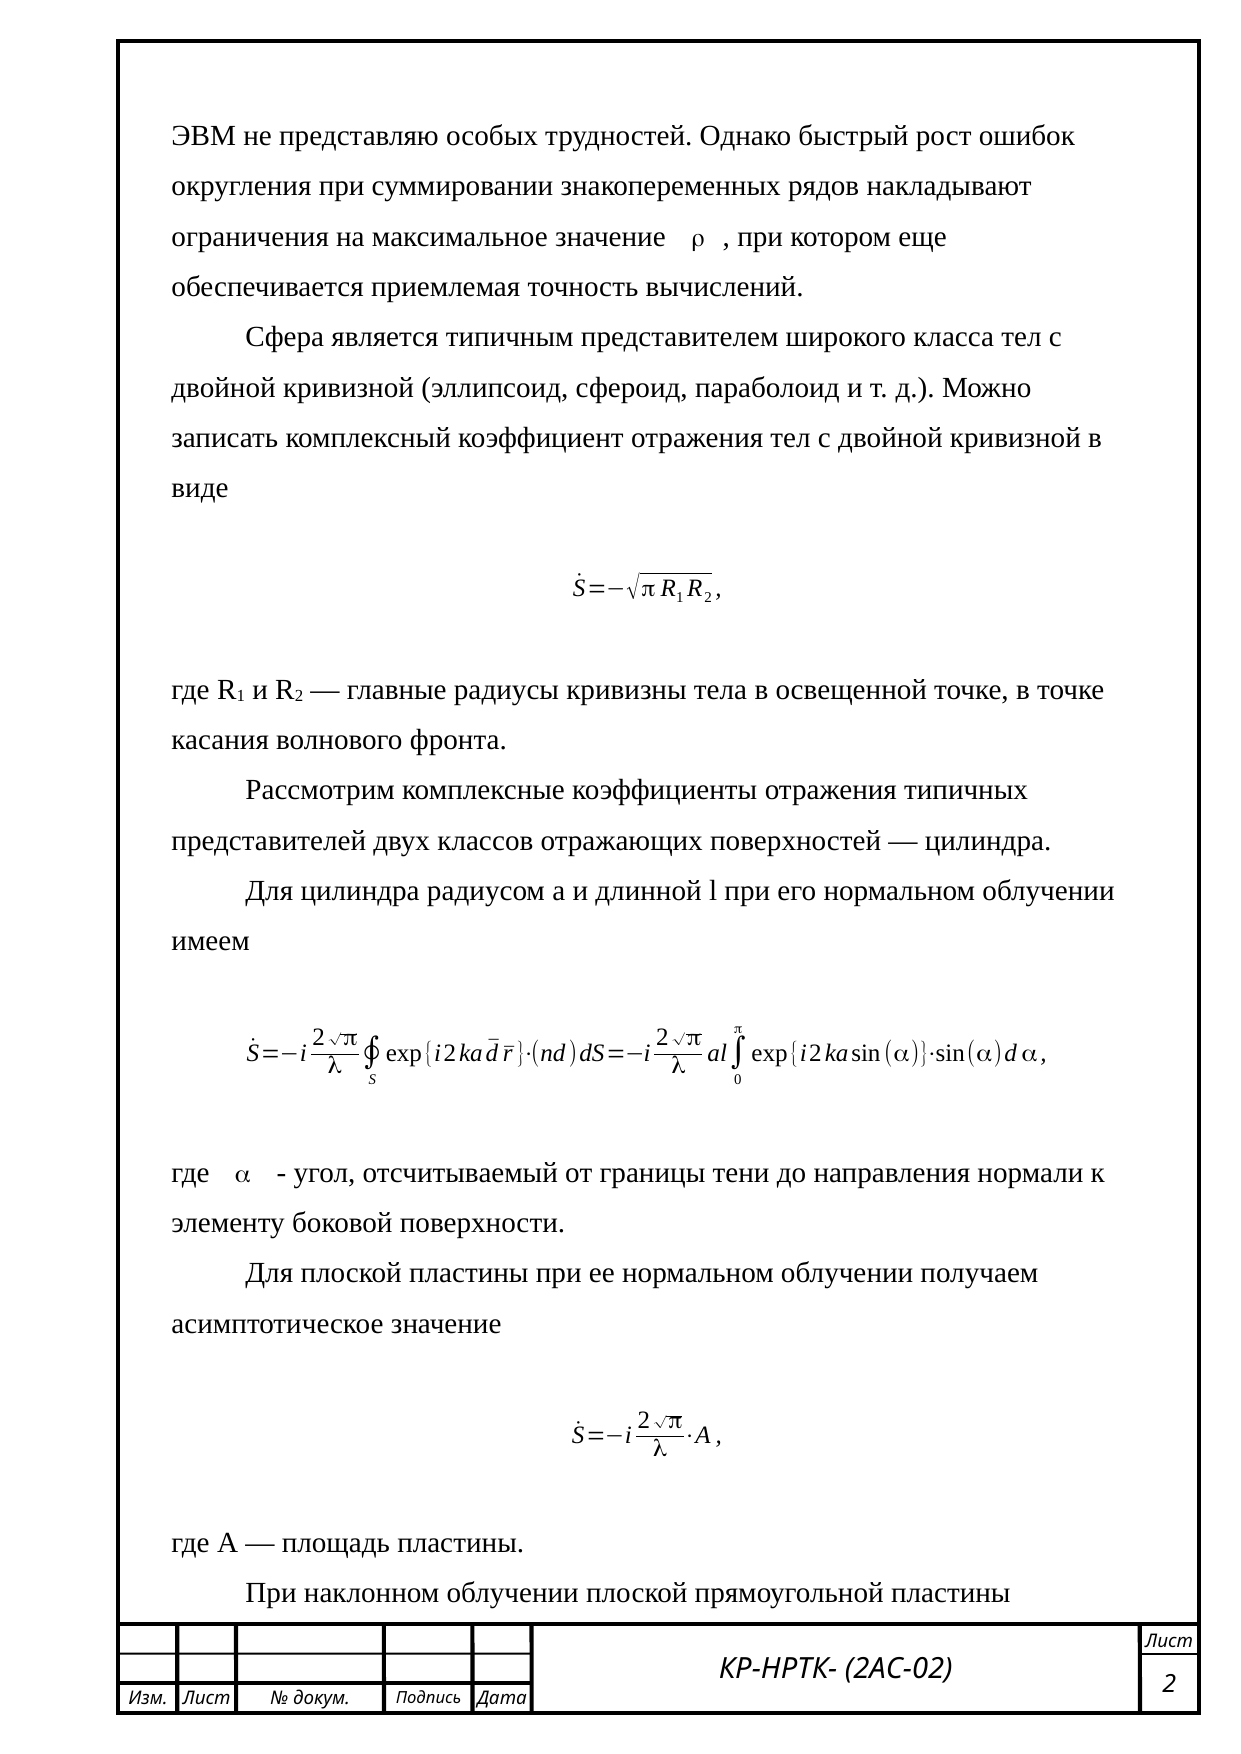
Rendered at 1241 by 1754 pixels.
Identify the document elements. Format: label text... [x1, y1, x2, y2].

text где R1 и R2 — главные радиусы кривизны тела в освещенной точке, в точке касания волнового фронта. [171, 672, 1122, 756]
text Рассмотрим комплексные коэффициенты отражения типичных представителей двух классов отражающих поверхностей — цилиндра. [171, 772, 1122, 856]
text Для плоской пластины при ее нормальном облучении получаем асимптотическое значение [171, 1255, 1122, 1339]
text ЭВМ не представляю особых трудностей. Однако быстрый рост ошибок округления при суммировании знакопеременных рядов накладывают ограничения на максимальное значение , при котором еще обеспечивается приемлемая точность вычислений. [171, 118, 1122, 303]
text Для цилиндра радиусом а и длинной l при его нормальном облучении имеем [171, 873, 1122, 957]
text Сфера является типичным представителем широкого класса тел с двойной кривизной (эллипсоид, сфероид, параболоид и т. д.). Можно записать комплексный коэффициент отражения тел с двойной кривизной в виде [171, 319, 1122, 504]
text При наклонном облучении плоской прямоугольной пластины [171, 1575, 1122, 1609]
text где - угол, отсчитываемый от границы тени до направления нормали к элементу боковой поверхности. [171, 1155, 1122, 1239]
text где А — площадь пластины. [171, 1525, 1122, 1558]
